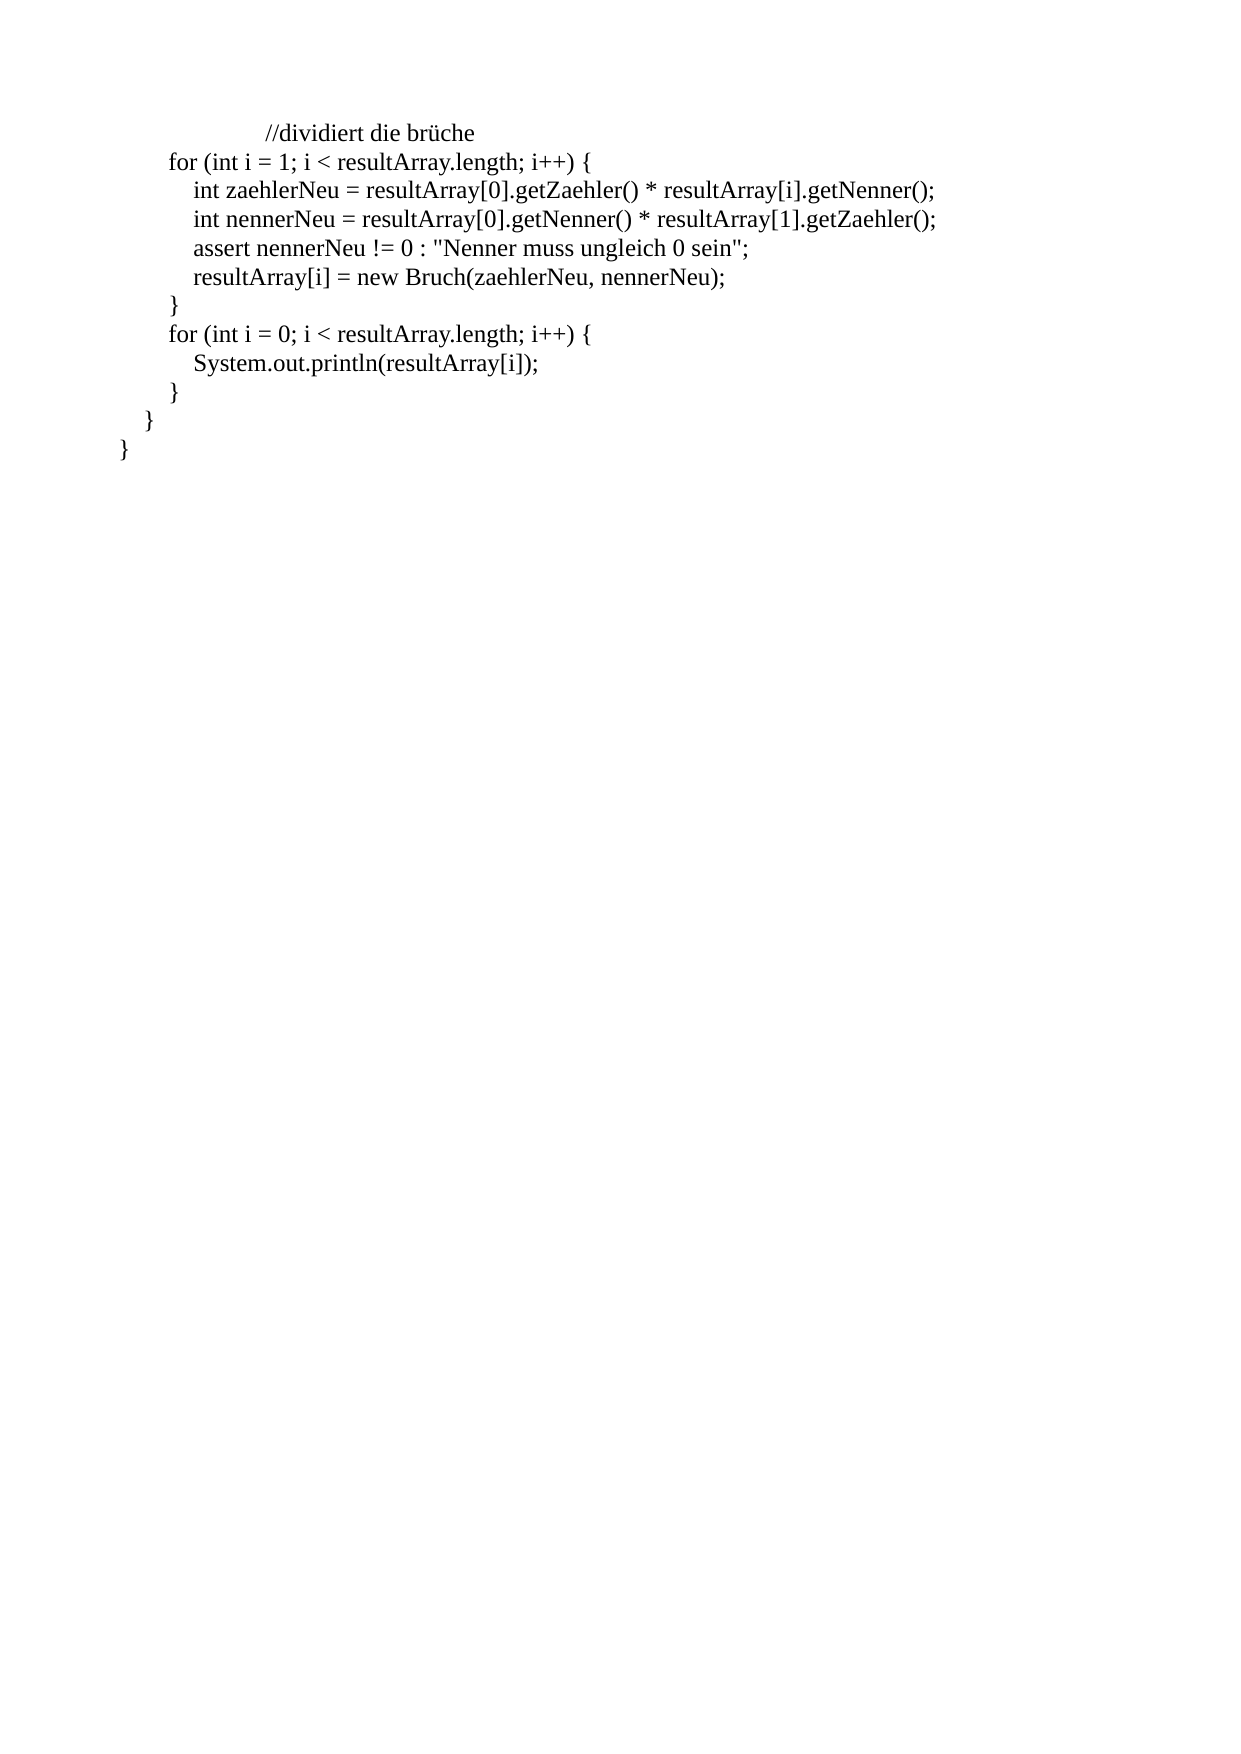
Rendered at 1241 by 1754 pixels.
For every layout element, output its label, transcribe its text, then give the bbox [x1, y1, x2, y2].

text assert nennerNeu != 0 : "Nenner muss ungleich 0 sein"; [118, 233, 1122, 262]
text } [118, 377, 1122, 406]
text int nennerNeu = resultArray[0].getNenner() * resultArray[1].getZaehler(); [118, 204, 1122, 233]
text } [118, 406, 1122, 434]
text System.out.println(resultArray[i]); [118, 348, 1122, 377]
text for (int i = 0; i < resultArray.length; i++) { [118, 319, 1122, 348]
text } [118, 434, 1122, 463]
text //dividiert die brüche [118, 118, 1122, 147]
text resultArray[i] = new Bruch(zaehlerNeu, nennerNeu); [118, 262, 1122, 291]
text for (int i = 1; i < resultArray.length; i++) { [118, 147, 1122, 176]
text int zaehlerNeu = resultArray[0].getZaehler() * resultArray[i].getNenner(); [118, 176, 1122, 204]
text } [118, 291, 1122, 319]
